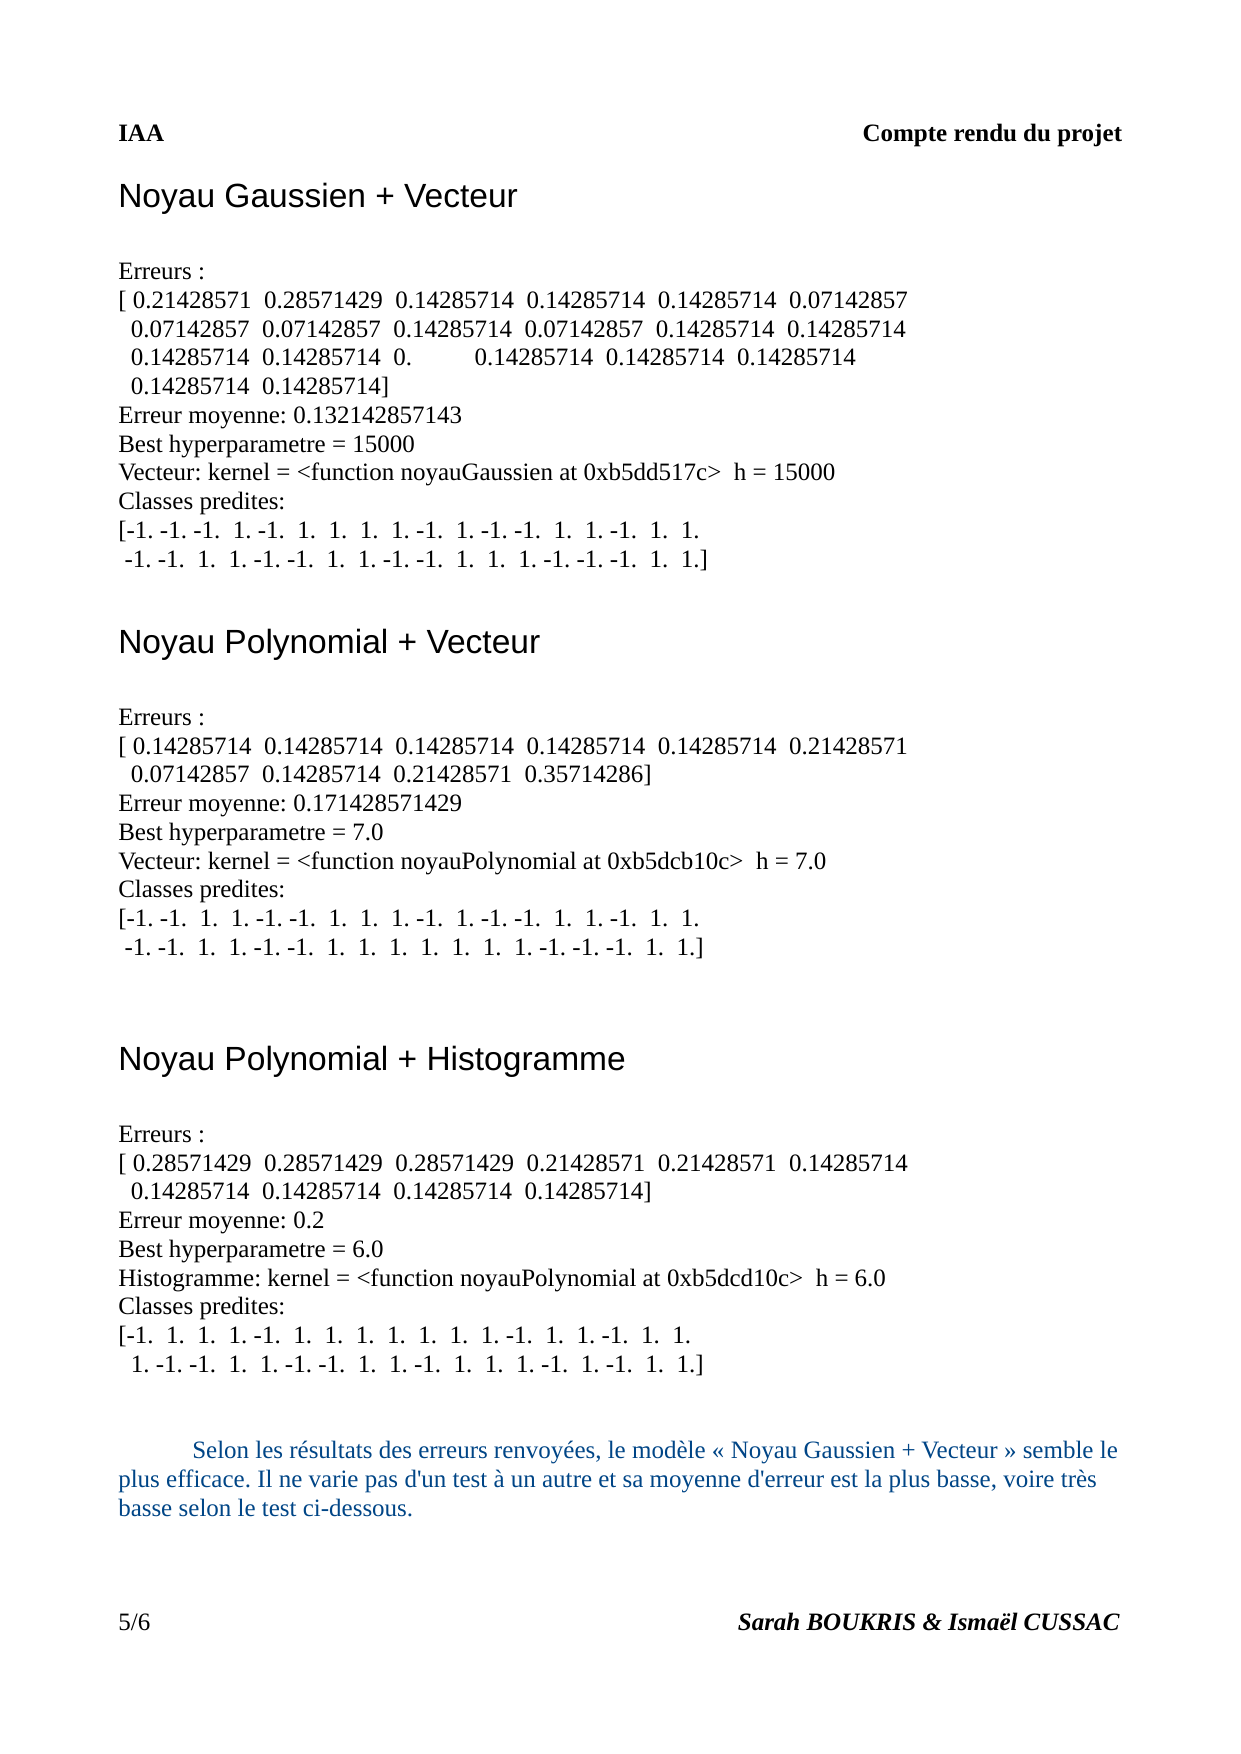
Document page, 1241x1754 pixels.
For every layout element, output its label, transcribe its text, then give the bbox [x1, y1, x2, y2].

text [-1. -1. -1. 1. -1. 1. 1. 1. 1. -1. 1. -1. -1. 1. 1. -1. 1. 1. [118, 515, 1122, 544]
text 0.07142857 0.07142857 0.14285714 0.07142857 0.14285714 0.14285714 [118, 314, 1122, 342]
text Vecteur: kernel = <function noyauPolynomial at 0xb5dcb10c> h = 7.0 [118, 846, 1122, 874]
text [-1. -1. 1. 1. -1. -1. 1. 1. 1. -1. 1. -1. -1. 1. 1. -1. 1. 1. [118, 903, 1122, 932]
text 0.14285714 0.14285714] [118, 371, 1122, 400]
text Best hyperparametre = 6.0 [118, 1234, 1122, 1263]
text Erreurs : [118, 256, 1122, 285]
text [ 0.21428571 0.28571429 0.14285714 0.14285714 0.14285714 0.07142857 [118, 285, 1122, 314]
text Erreurs : [118, 702, 1122, 731]
text Erreurs : [118, 1119, 1122, 1148]
text [-1. 1. 1. 1. -1. 1. 1. 1. 1. 1. 1. 1. -1. 1. 1. -1. 1. 1. [118, 1320, 1122, 1349]
text Erreur moyenne: 0.2 [118, 1205, 1122, 1234]
text Best hyperparametre = 15000 [118, 429, 1122, 457]
text Classes predites: [118, 874, 1122, 903]
subtitle Noyau Polynomial + Vecteur [118, 622, 1122, 661]
text Selon les résultats des erreurs renvoyées, le modèle « Noyau Gaussien + Vecteur » semble le plus efficace. Il ne varie pas d'un test à un autre et sa moyenne d'erreur est la plus basse, voire très basse selon le test ci-dessous. [118, 1435, 1122, 1522]
text 0.14285714 0.14285714 0. 0.14285714 0.14285714 0.14285714 [118, 342, 1122, 371]
text Erreur moyenne: 0.132142857143 [118, 400, 1122, 429]
text -1. -1. 1. 1. -1. -1. 1. 1. 1. 1. 1. 1. 1. -1. -1. -1. 1. 1.] [118, 932, 1122, 961]
text 0.07142857 0.14285714 0.21428571 0.35714286] [118, 759, 1122, 788]
subtitle Noyau Polynomial + Histogramme [118, 1039, 1122, 1078]
text Erreur moyenne: 0.171428571429 [118, 788, 1122, 817]
text Classes predites: [118, 1291, 1122, 1320]
text Histogramme: kernel = <function noyauPolynomial at 0xb5dcd10c> h = 6.0 [118, 1263, 1122, 1291]
subtitle Noyau Gaussien + Vecteur [118, 176, 1122, 215]
text Vecteur: kernel = <function noyauGaussien at 0xb5dd517c> h = 15000 [118, 457, 1122, 486]
text 0.14285714 0.14285714 0.14285714 0.14285714] [118, 1176, 1122, 1205]
text [ 0.14285714 0.14285714 0.14285714 0.14285714 0.14285714 0.21428571 [118, 731, 1122, 759]
text -1. -1. 1. 1. -1. -1. 1. 1. -1. -1. 1. 1. 1. -1. -1. -1. 1. 1.] [118, 544, 1122, 572]
text Classes predites: [118, 486, 1122, 515]
text [ 0.28571429 0.28571429 0.28571429 0.21428571 0.21428571 0.14285714 [118, 1148, 1122, 1176]
text Best hyperparametre = 7.0 [118, 817, 1122, 846]
text 1. -1. -1. 1. 1. -1. -1. 1. 1. -1. 1. 1. 1. -1. 1. -1. 1. 1.] [118, 1349, 1122, 1378]
